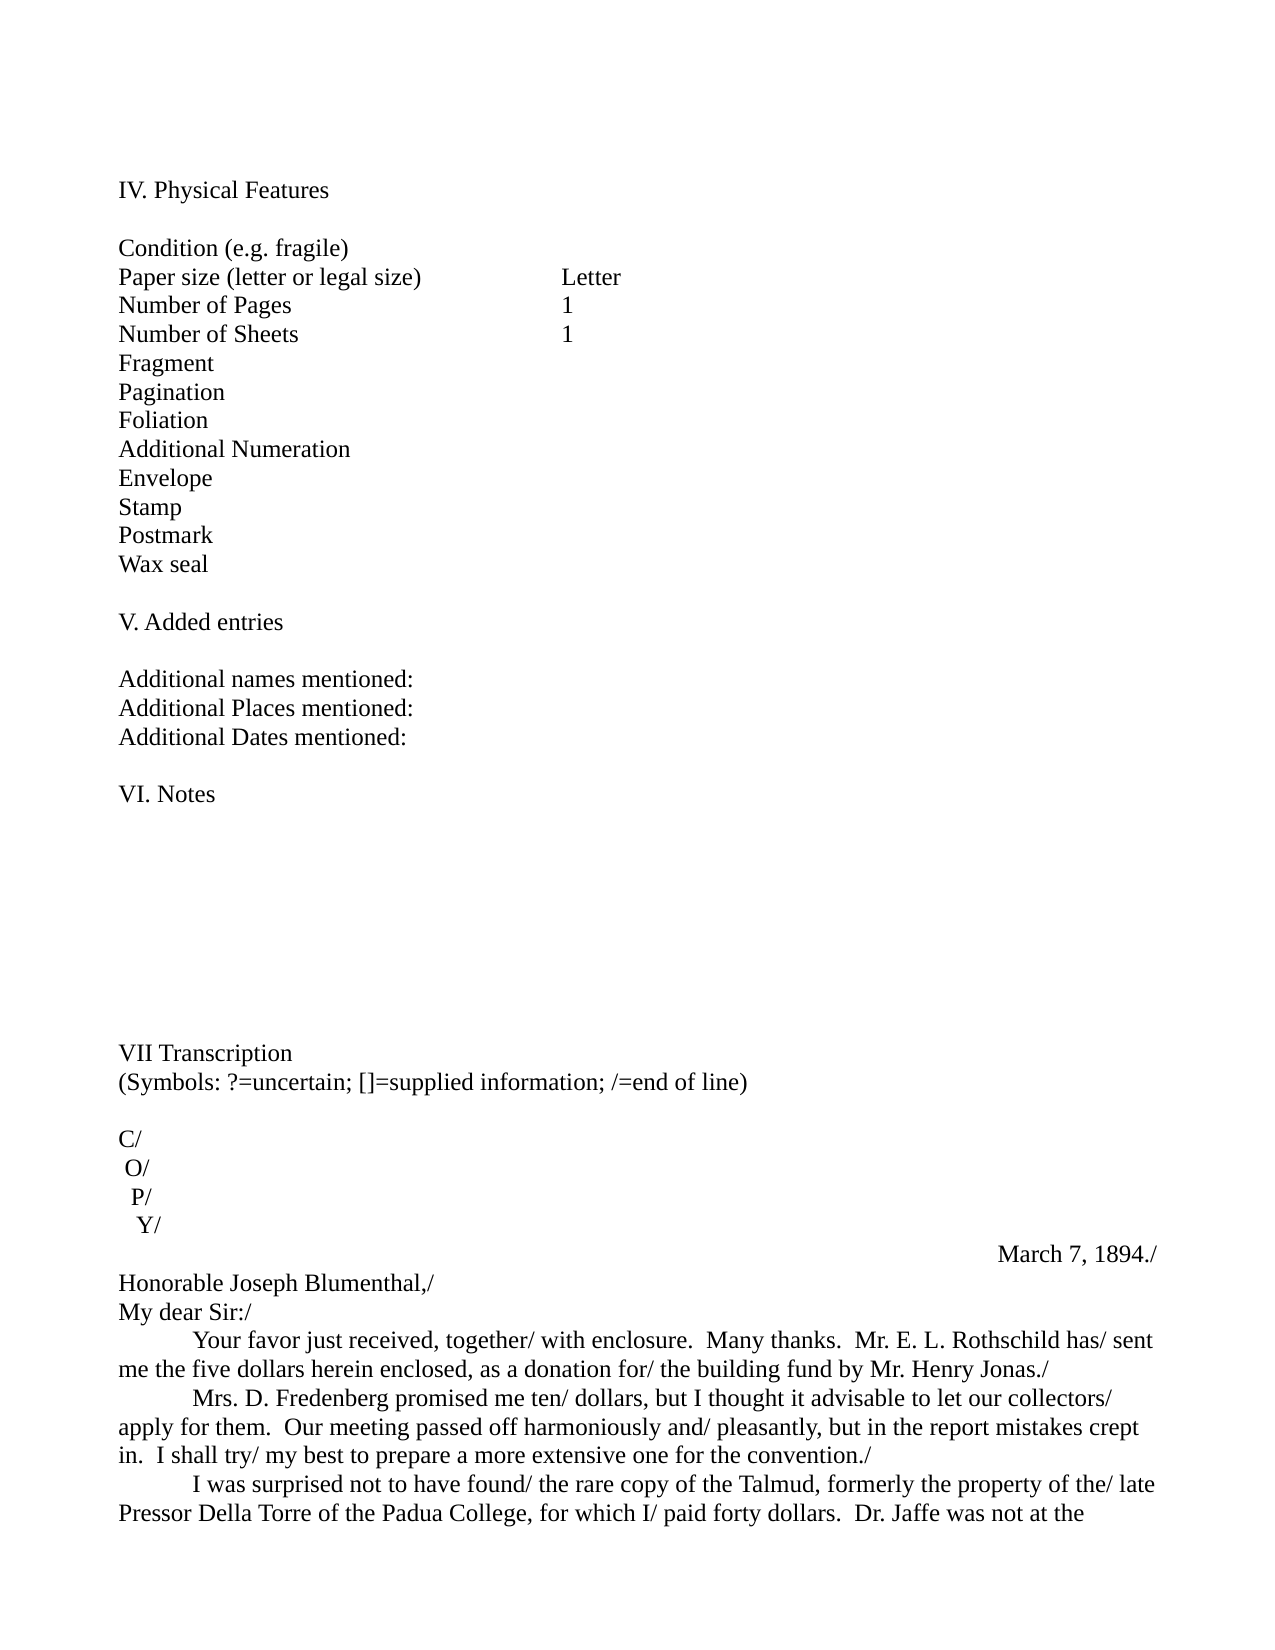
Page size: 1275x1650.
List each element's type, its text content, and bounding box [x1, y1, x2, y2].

text IV. Physical Features [118, 176, 1157, 204]
text Postma rk [118, 521, 1157, 549]
text Mrs. D. Fredenberg promised me ten/ dollars, but I thought it advisable to let our collectors/ apply for them. Our meeting passed off harmoniously and/ pleasantly, but in the report mistakes crept in. I shall try/ my best to prepare a more extensive one for the convention./ [118, 1383, 1157, 1469]
text C/ [118, 1124, 1157, 1153]
text P/ [118, 1182, 1157, 1211]
text Wax seal [118, 549, 1157, 578]
text Number of Pages 1 [118, 291, 1157, 319]
text V. Added entries [118, 607, 1157, 636]
text Paper size (letter or legal size) Letter [118, 262, 1157, 291]
text Fragment [118, 348, 1157, 377]
text Envelope [118, 463, 1157, 492]
text Foliation [118, 406, 1157, 434]
text Additional names mentioned: [118, 664, 1157, 693]
text Additional Numeration [118, 434, 1157, 463]
text Number of Sheets 1 [118, 319, 1157, 348]
text Honorable Joseph Blumenthal,/ [118, 1268, 1157, 1297]
text Additional Places mentioned: [118, 693, 1157, 722]
text VI. Notes [118, 779, 1157, 808]
text Stamp [118, 492, 1157, 521]
text VII Transcription [118, 1038, 1157, 1067]
text Condition (e.g. fragile) [118, 233, 1157, 262]
text Your favor just received, together/ with enclosure. Many thanks. Mr. E. L. Rothschild has/ sent me the five dollars herein enclosed, as a donation for/ the building fund by Mr. Henry Jonas./ [118, 1326, 1157, 1383]
text March 7, 1894./ [118, 1239, 1157, 1268]
text Pagination [118, 377, 1157, 406]
text My dear Sir:/ [118, 1297, 1157, 1326]
text Y/ [118, 1211, 1157, 1239]
text (Symbols: ?=uncertain; []=supplied information; /=end of line) [118, 1067, 1157, 1096]
text O/ [118, 1153, 1157, 1182]
text Additional Dates mentioned: [118, 722, 1157, 751]
text I was surprised not to have found/ the rare copy of the Talmud, formerly the property of the/ late Pressor Della Torre of the Padua College, for which I/ paid forty dollars. Dr. Jaffe was not at the [118, 1469, 1157, 1527]
